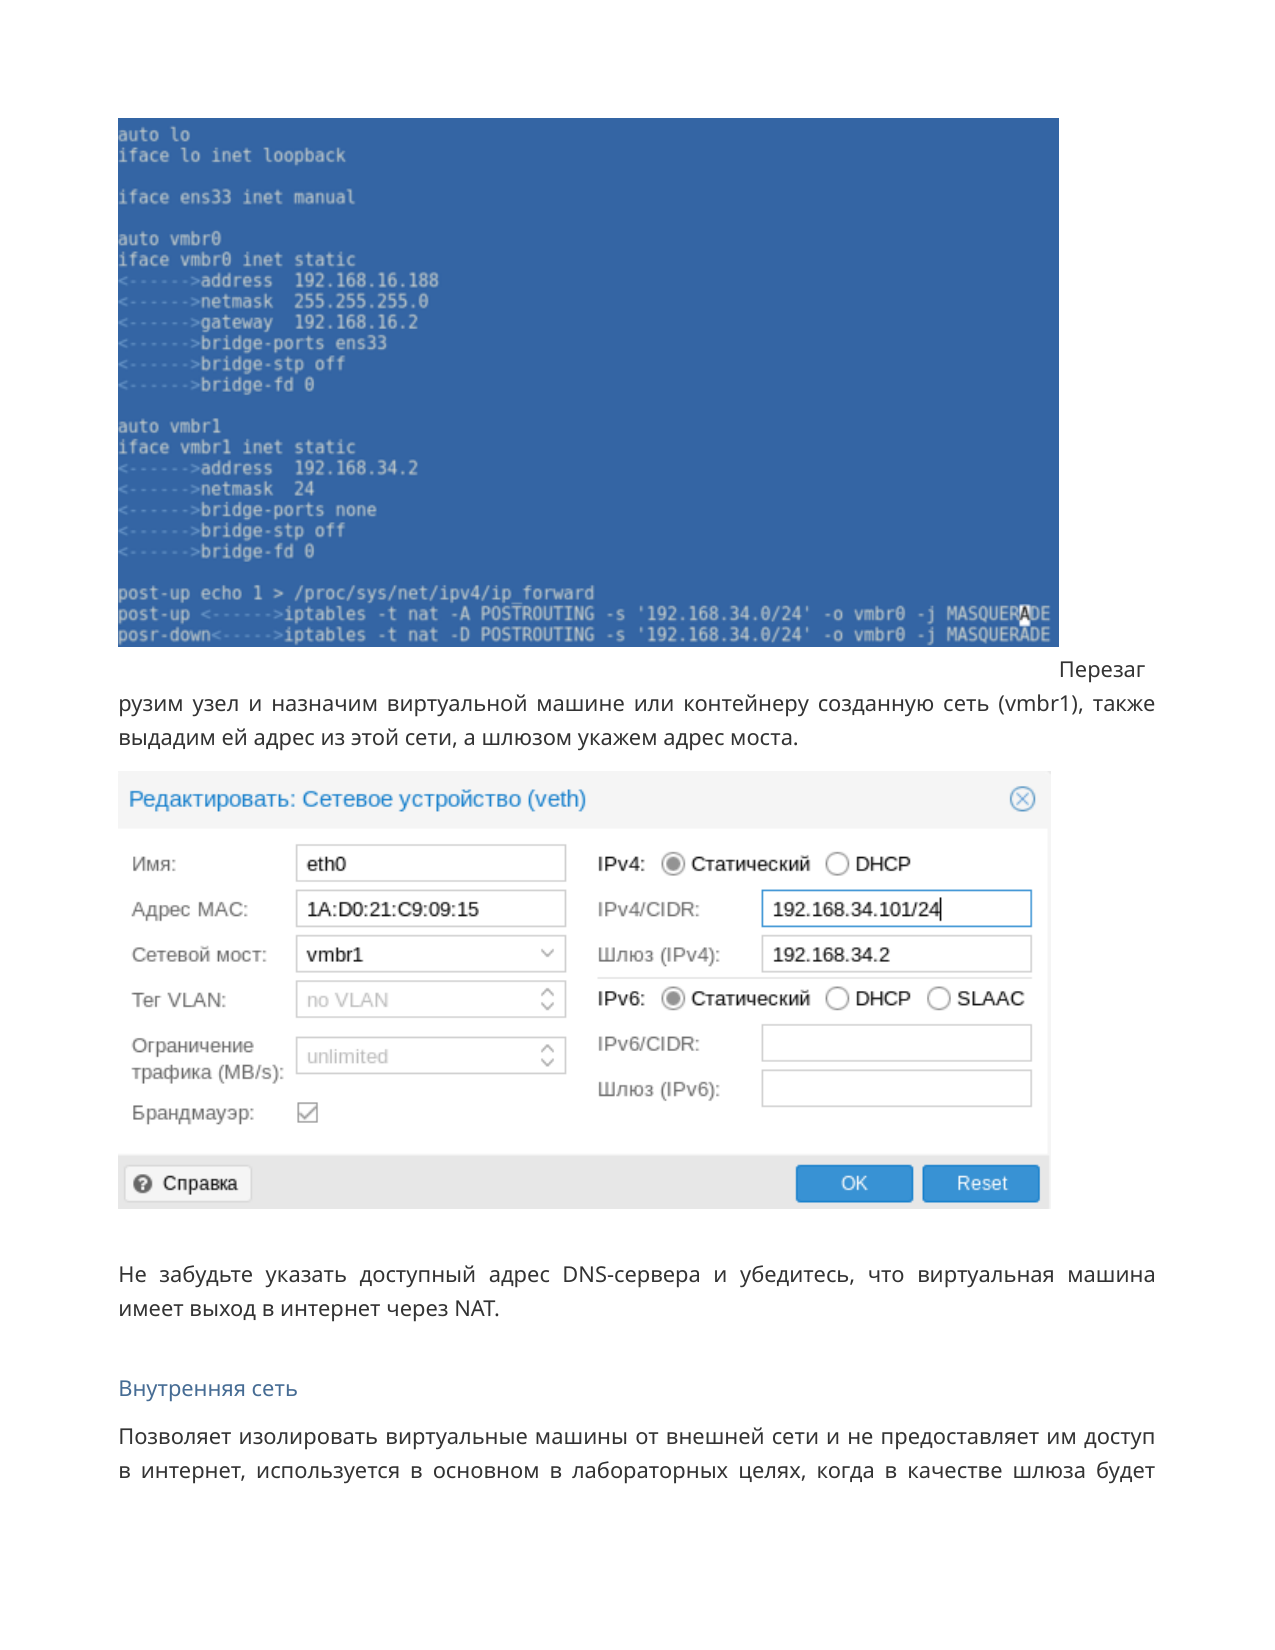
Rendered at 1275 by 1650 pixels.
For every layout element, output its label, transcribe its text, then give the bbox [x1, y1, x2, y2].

text Перезагрузим узел и назначим виртуальной машине или контейнеру созданную сеть (vmbr1), также выдадим ей адрес из этой сети, а шлюзом укажем адрес моста. [118, 118, 1157, 752]
picture [118, 118, 1059, 647]
text Не забудьте указать доступный адрес DNS-сервера и убедитесь, что виртуальная машина имеет выход в интернет через NAT. [118, 1259, 1157, 1323]
subtitle Внутренняя сеть [118, 1373, 1157, 1403]
text Позволяет изолировать виртуальные машины от внешней сети и не предоставляет им доступ в интернет, используется в основном в лабораторных целях, когда в качестве шлюза будет [118, 1421, 1157, 1485]
picture [118, 771, 1051, 1209]
